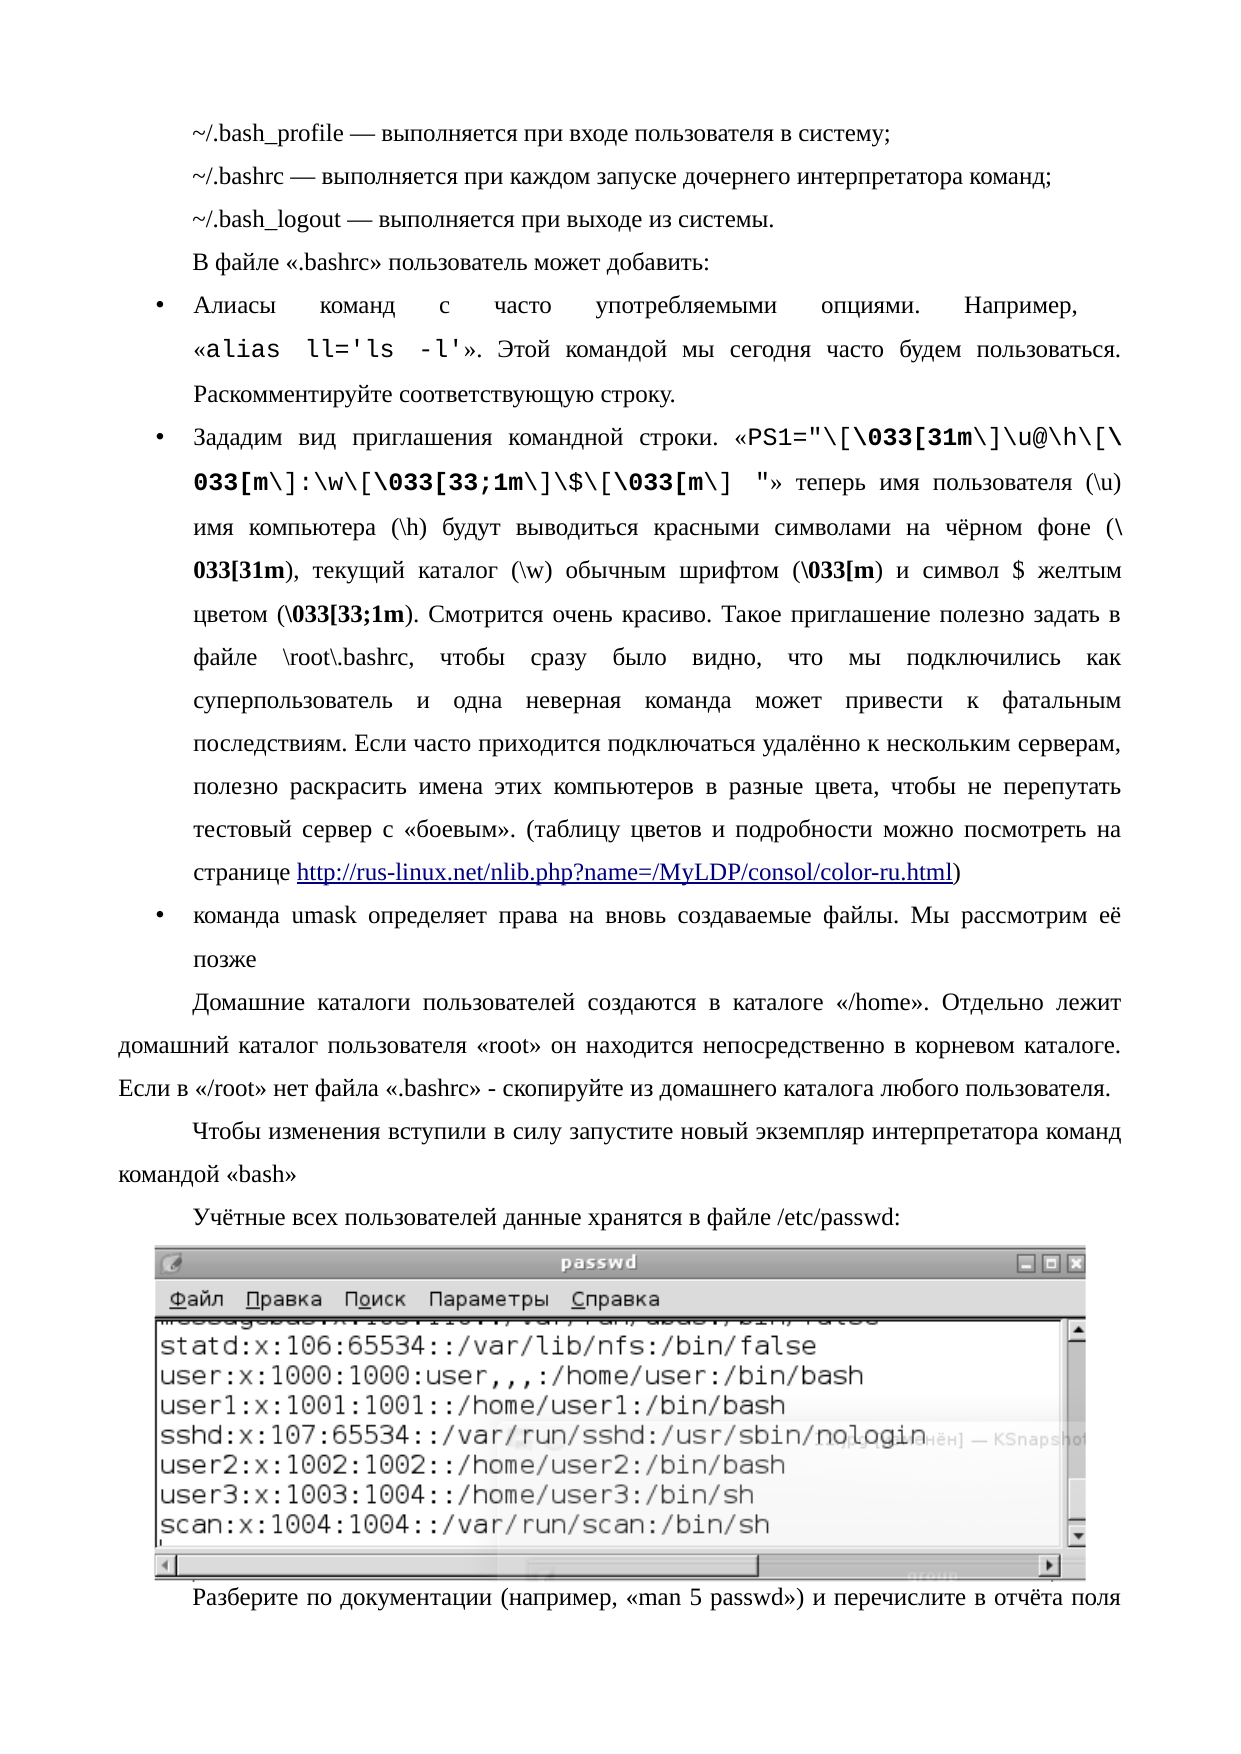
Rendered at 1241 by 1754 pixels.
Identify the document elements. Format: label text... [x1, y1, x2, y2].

list команда umask определяет права на вновь создаваемые файлы. Мы рассмотрим её позже [156, 901, 1122, 972]
text ~/.bash_logout — выполняется при выходе из системы. [118, 204, 1122, 233]
list Алиасы команд с часто употребляемыми опциями. Например, «alias ll='ls -l'». Этой командой мы сегодня часто будем пользоваться. Раскомментируйте соответствующую строку. [156, 291, 1122, 408]
text Разберите по документации (например, «man 5 passwd») и перечислите в отчёта поля [118, 1582, 1122, 1610]
list Зададим вид приглашения командной строки. «PS1="\[\033[31m\]\u@\h\[\033[m\]:\w\[\033[33;1m\]\$\[\033[m\] "» теперь имя пользователя (\u) имя компьютера (\h) будут выводиться красными символами на чёрном фоне (\033[31m), текущий каталог (\w) обычным шрифтом (\033[m) и символ $ желтым цветом (\033[33;1m). Смотрится очень красиво. Такое приглашение полезно задать в файле \root\.bashrc, чтобы сразу было видно, что мы подключились как суперпользователь и одна неверная команда может привести к фатальным последствиям. Если часто приходится подключаться удалённо к нескольким серверам, полезно раскрасить имена этих компьютеров в разные цвета, чтобы не перепутать тестовый сервер с «боевым». (таблицу цветов и подробности можно посмотреть на странице http://rus-linux.net/nlib.php?name=/MyLDP/consol/color-ru.html) [156, 422, 1122, 886]
picture [154, 1245, 1086, 1582]
text Учётные всех пользователей данные хранятся в файле /etc/passwd: [118, 1202, 1122, 1231]
text В файле «.bashrc» пользователь может добавить: [118, 247, 1122, 276]
text Чтобы изменения вступили в силу запустите новый экземпляр интерпретатора команд командой «bash» [118, 1116, 1122, 1188]
text ~/.bashrc — выполняется при каждом запуске дочернего интерпретатора команд; [118, 161, 1122, 190]
text ~/.bash_profile — выполняется при входе пользователя в систему; [118, 118, 1122, 147]
text Домашние каталоги пользователей создаются в каталоге «/home». Отдельно лежит домашний каталог пользователя «root» он находится непосредственно в корневом каталоге. Если в «/root» нет файла «.bashrc» - скопируйте из домашнего каталога любого пользователя. [118, 987, 1122, 1102]
